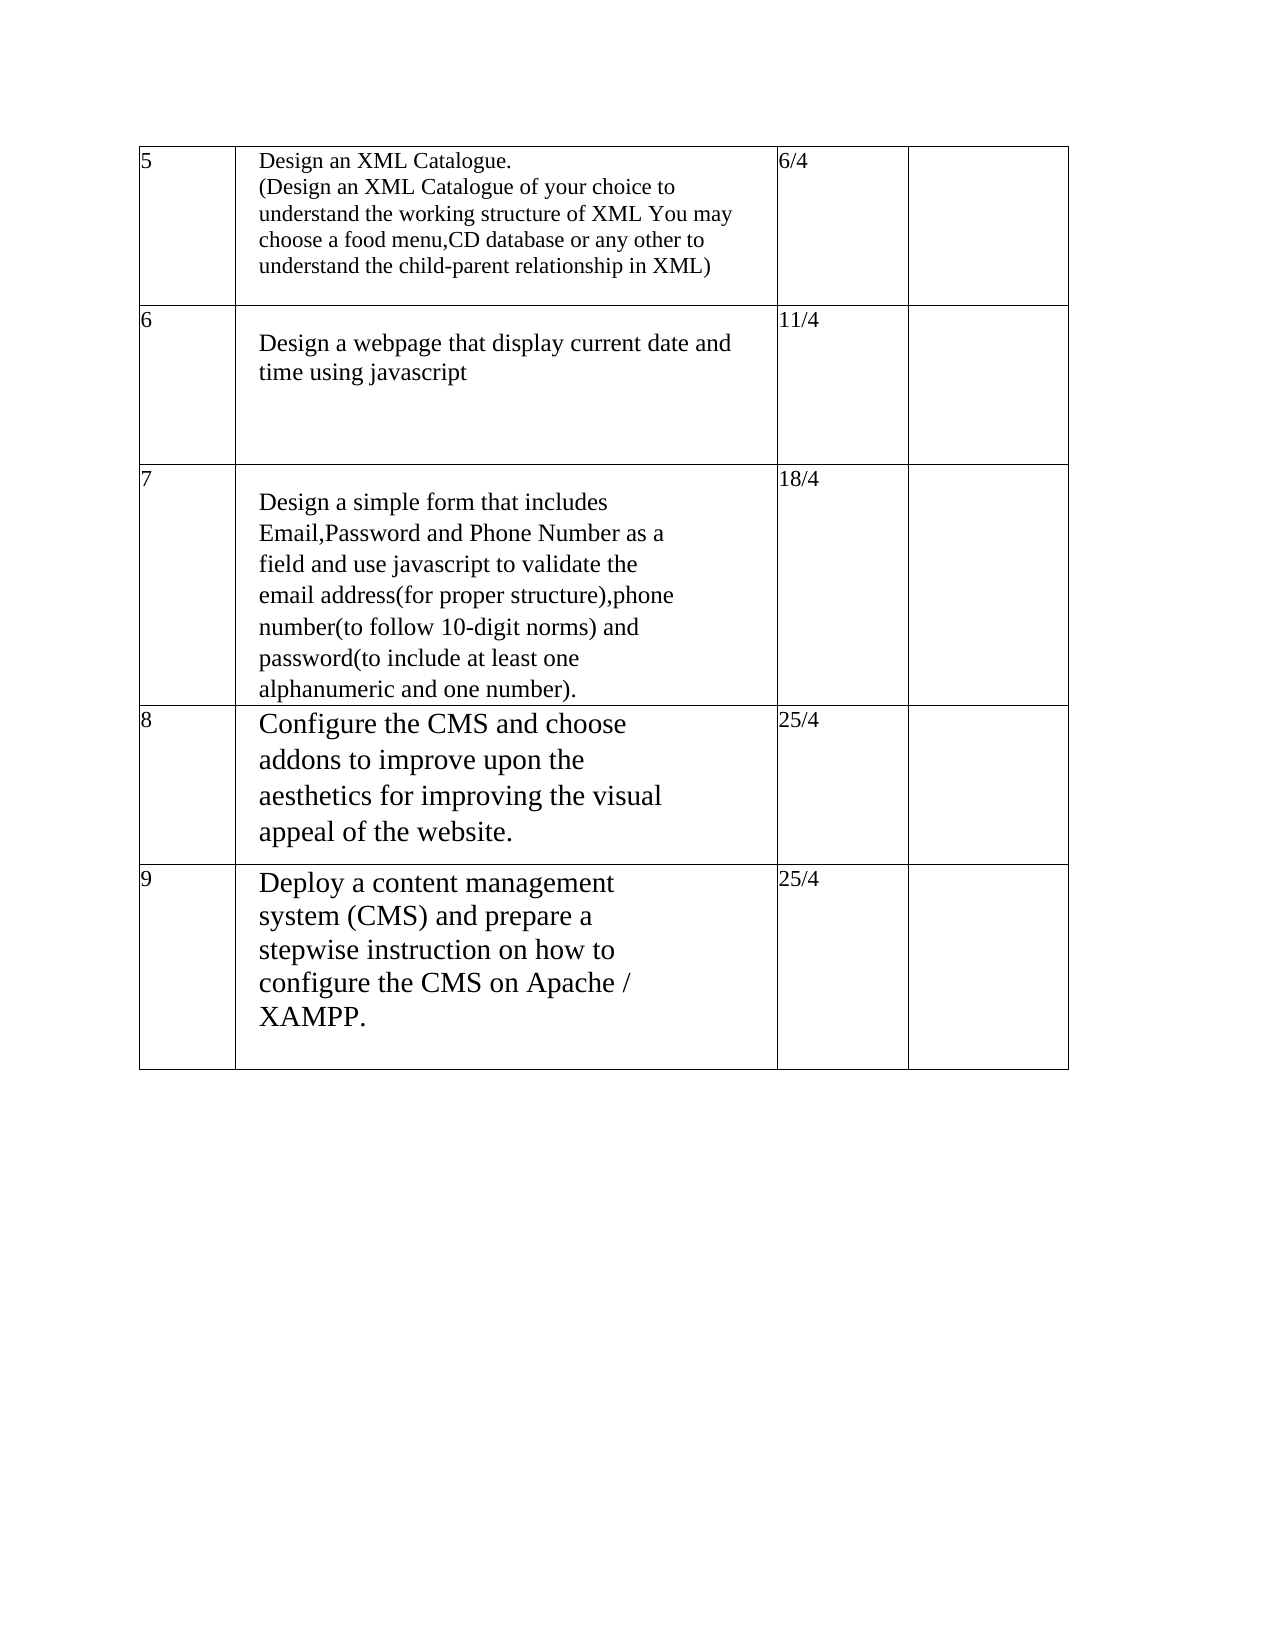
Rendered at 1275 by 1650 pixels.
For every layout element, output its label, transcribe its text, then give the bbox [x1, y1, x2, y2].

table_cell [909, 147, 1068, 305]
table_cell 5 [140, 147, 235, 305]
table_cell [909, 706, 1068, 864]
table_cell Configure the CMS and choose addons to improve upon the aesthetics for improving the visual appeal of the website. [236, 706, 777, 864]
table_cell 25/4 [778, 706, 908, 864]
table_cell 25/4 [778, 865, 908, 1069]
table_cell [909, 465, 1068, 705]
table_cell Design a simple form that includes Email,Password and Phone Number as a field and use javascript to validate the email address(for proper structure),phone number(to follow 10-digit norms) and password(to include at least one alphanumeric and one number). [236, 465, 777, 705]
table_cell [909, 865, 1068, 1069]
table_cell [909, 306, 1068, 463]
table_cell 6 [140, 306, 235, 463]
table_cell 6/4 [778, 147, 908, 305]
table_cell 7 [140, 465, 235, 705]
table_cell Design a webpage that display current date and time using javascript [236, 306, 777, 463]
table_cell 8 [140, 706, 235, 864]
table_cell Deploy a content management system (CMS) and prepare a stepwise instruction on how to configure the CMS on Apache / XAMPP. [236, 865, 777, 1069]
table_cell Design an XML Catalogue. (Design an XML Catalogue of your choice to understand the working structure of XML You may choose a food menu,CD database or any other to understand the child-parent relationship in XML) [236, 147, 777, 305]
table_cell 11/4 [778, 306, 908, 463]
table_cell 9 [140, 865, 235, 1069]
table_cell 18/4 [778, 465, 908, 705]
